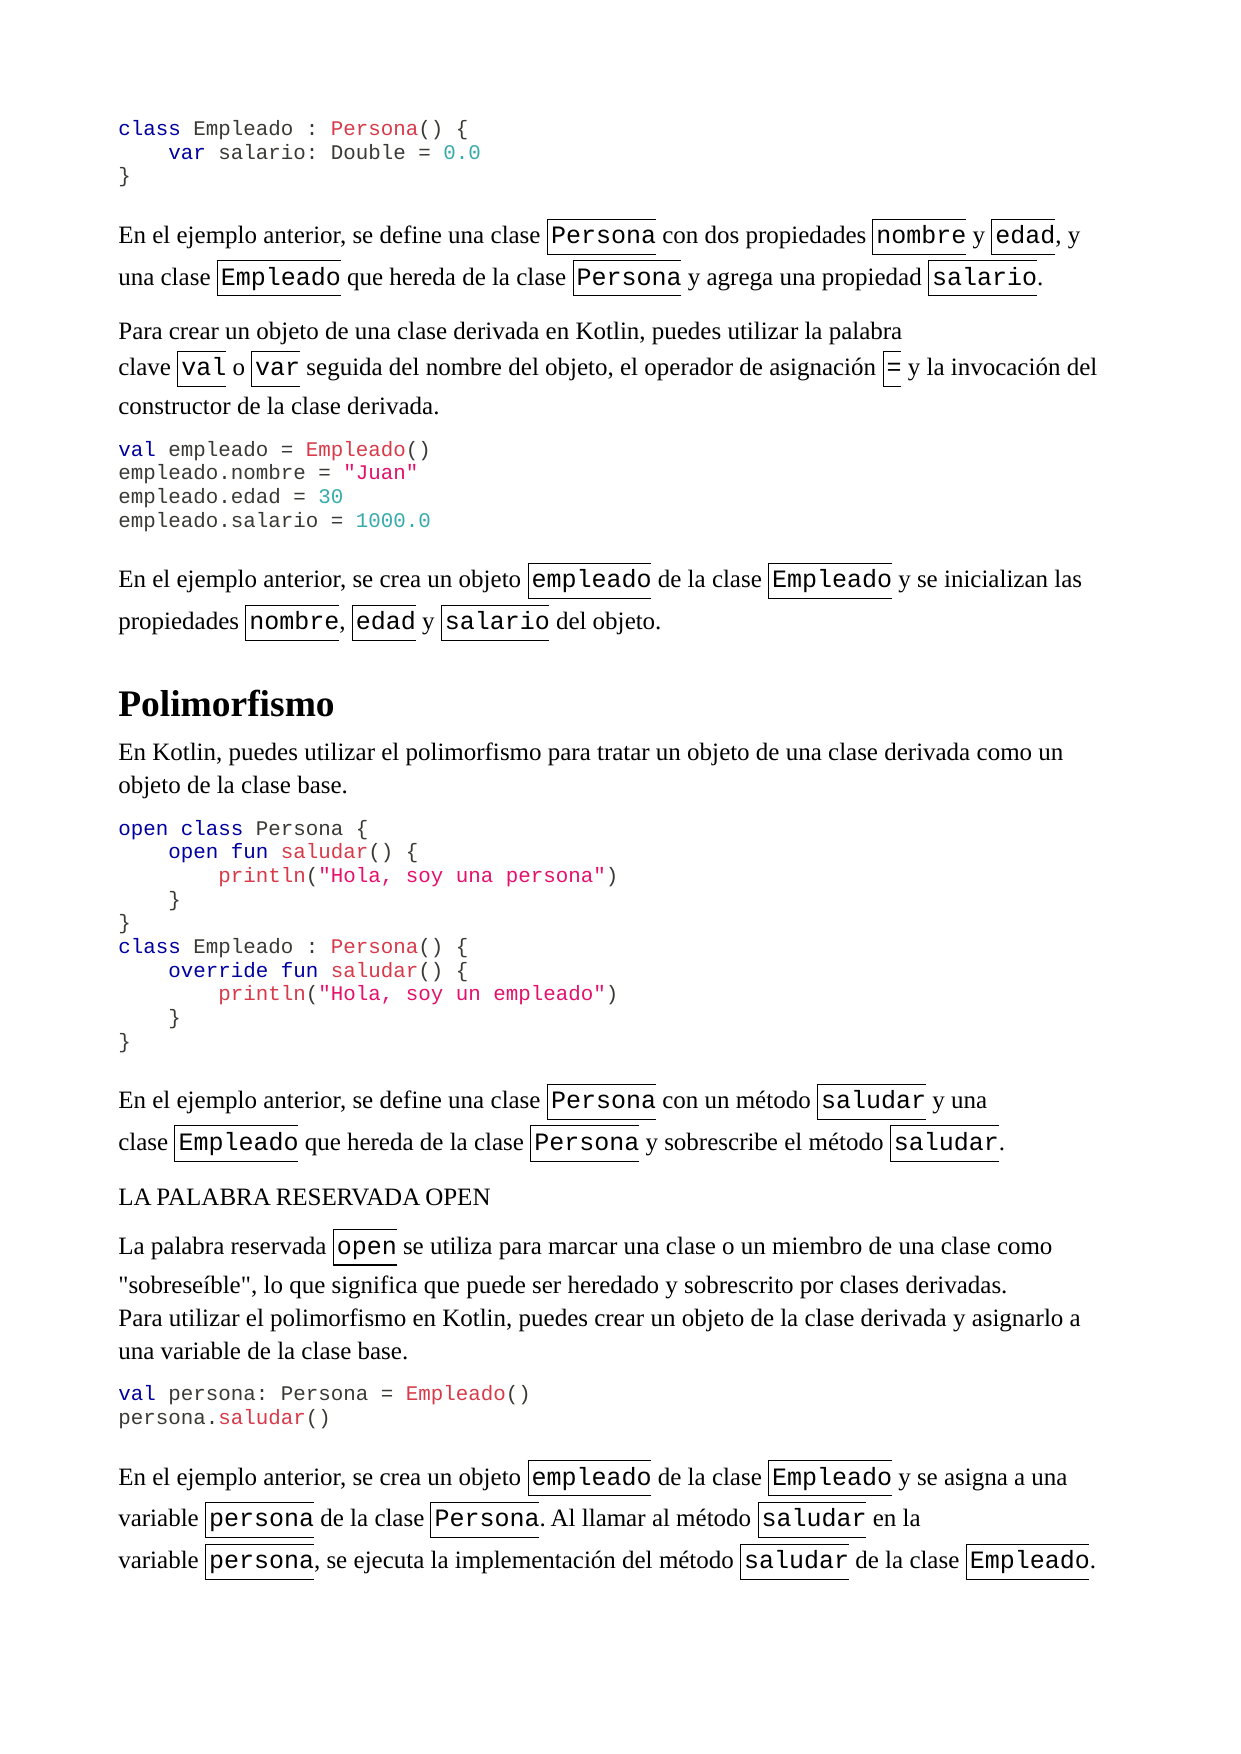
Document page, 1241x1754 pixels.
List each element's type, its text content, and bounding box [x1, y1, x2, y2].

text En Kotlin, puedes utilizar el polimorfismo para tratar un objeto de una clase derivada como un objeto de la clase base. [118, 737, 1122, 799]
text } [118, 165, 1122, 189]
text class Empleado : Persona() { [118, 936, 1122, 960]
text Para crear un objeto de una clase derivada en Kotlin, puedes utilizar la palabra clave val o var seguida del nombre del objeto, el operador de asignación = y la invocación del constructor de la clase derivada. [118, 316, 1122, 420]
text En el ejemplo anterior, se define una clase Persona con dos propiedades nombre y edad, y una clase Empleado que hereda de la clase Persona y agrega una propiedad salario. [118, 218, 1122, 296]
text empleado.nombre = "Juan" [118, 462, 1122, 486]
text La palabra reservada open [118, 1182, 1122, 1210]
text persona.saludar() [118, 1407, 1122, 1431]
text class Empleado : Persona() { [118, 118, 1122, 142]
text override fun saludar() { [118, 960, 1122, 983]
text } [118, 912, 1122, 936]
text } [118, 1007, 1122, 1031]
text open class Persona { [118, 818, 1122, 841]
text var salario: Double = 0.0 [118, 142, 1122, 165]
text val empleado = Empleado() [118, 439, 1122, 462]
subtitle Polimorfismo​ [118, 682, 1122, 725]
text Para utilizar el polimorfismo en Kotlin, puedes crear un objeto de la clase derivada y asignarlo a una variable de la clase base. [118, 1303, 1122, 1364]
text empleado.salario = 1000.0 [118, 510, 1122, 533]
text println("Hola, soy un empleado") [118, 983, 1122, 1007]
text val persona: Persona = Empleado() [118, 1383, 1122, 1407]
text open fun saludar() { [118, 841, 1122, 865]
text } [118, 1031, 1122, 1054]
text println("Hola, soy una persona") [118, 865, 1122, 889]
text En el ejemplo anterior, se crea un objeto empleado de la clase Empleado y se inicializan las propiedades nombre, edad y salario del objeto. [118, 563, 1122, 641]
text En el ejemplo anterior, se crea un objeto empleado de la clase Empleado y se asigna a una variable persona de la clase Persona. Al llamar al método saludar en la variable persona, se ejecuta la implementación del método saludar de la clase Empleado. [118, 1460, 1122, 1580]
text La palabra reservada open se utiliza para marcar una clase o un miembro de una clase como "sobreseíble", lo que significa que puede ser heredado y sobrescrito por clases derivadas. [118, 1229, 1122, 1298]
text } [118, 889, 1122, 912]
text En el ejemplo anterior, se define una clase Persona con un método saludar y una clase Empleado que hereda de la clase Persona y sobrescribe el método saludar. [118, 1084, 1122, 1162]
text empleado.edad = 30 [118, 486, 1122, 510]
